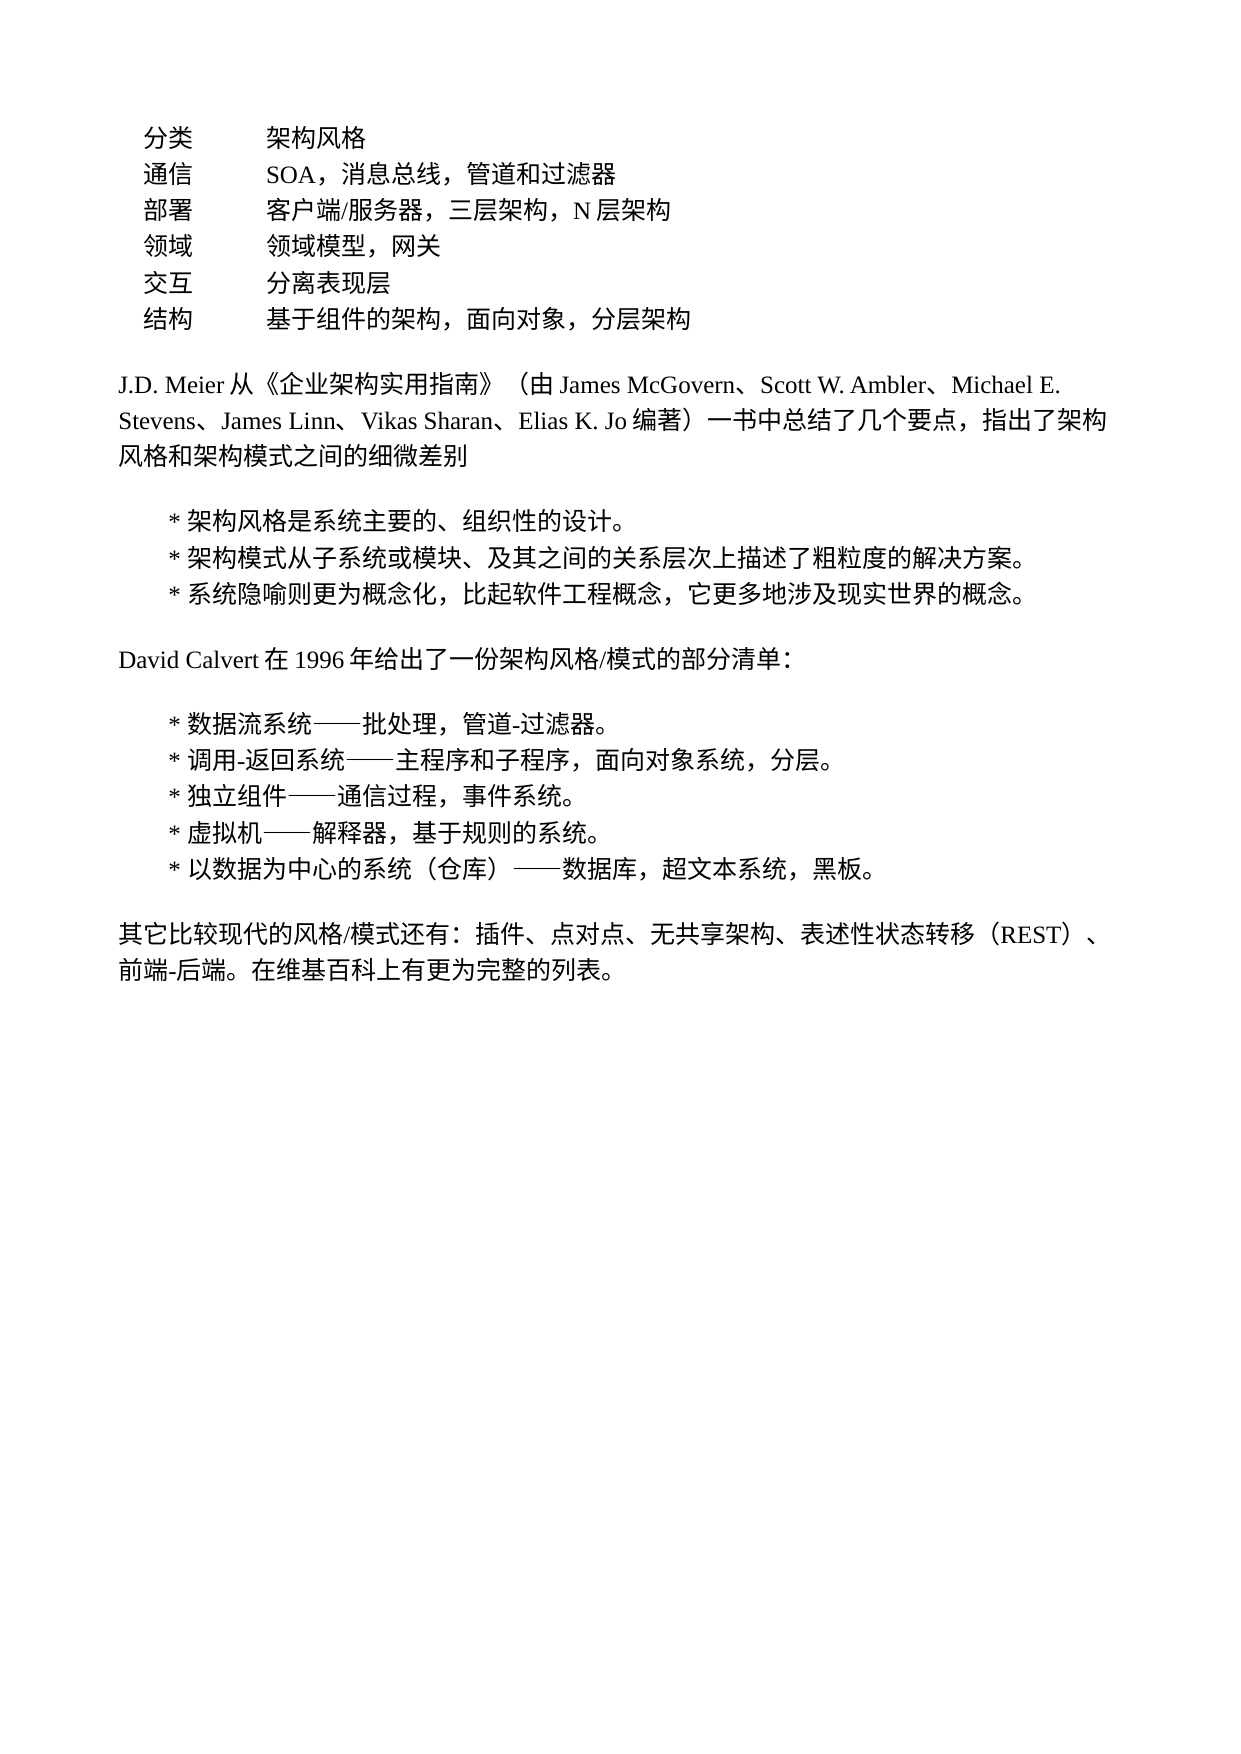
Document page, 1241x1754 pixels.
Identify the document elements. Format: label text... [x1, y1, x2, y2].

text * 数据流系统——批处理，管道-过滤器。 [118, 704, 1122, 741]
text * 虚拟机——解释器，基于规则的系统。 [118, 813, 1122, 849]
text David Calvert在1996年给出了一份架构风格/模式的部分清单： [118, 639, 1122, 676]
text * 系统隐喻则更为概念化，比起软件工程概念，它更多地涉及现实世界的概念。 [118, 574, 1122, 611]
text 其它比较现代的风格/模式还有：插件、点对点、无共享架构、表述性状态转移（REST）、前端-后端。在维基百科上有更为完整的列表。 [118, 914, 1122, 987]
text * 独立组件——通信过程，事件系统。 [118, 777, 1122, 813]
text 通信 SOA，消息总线，管道和过滤器 [118, 154, 1122, 191]
text 交互 分离表现层 [118, 263, 1122, 299]
text J.D. Meier从《企业架构实用指南》（由James McGovern、Scott W. Ambler、Michael E. Stevens、James Linn、Vikas Sharan、Elias K. Jo编著）一书中总结了几个要点，指出了架构风格和架构模式之间的细微差别 [118, 364, 1122, 473]
text * 以数据为中心的系统（仓库）——数据库，超文本系统，黑板。 [118, 849, 1122, 886]
text 领域 领域模型，网关 [118, 227, 1122, 263]
text 结构 基于组件的架构，面向对象，分层架构 [118, 299, 1122, 336]
text * 架构模式从子系统或模块、及其之间的关系层次上描述了粗粒度的解决方案。 [118, 538, 1122, 574]
text 分类 架构风格 [118, 118, 1122, 154]
text * 架构风格是系统主要的、组织性的设计。 [118, 502, 1122, 538]
text * 调用-返回系统——主程序和子程序，面向对象系统，分层。 [118, 741, 1122, 777]
text 部署 客户端/服务器，三层架构，N层架构 [118, 191, 1122, 227]
